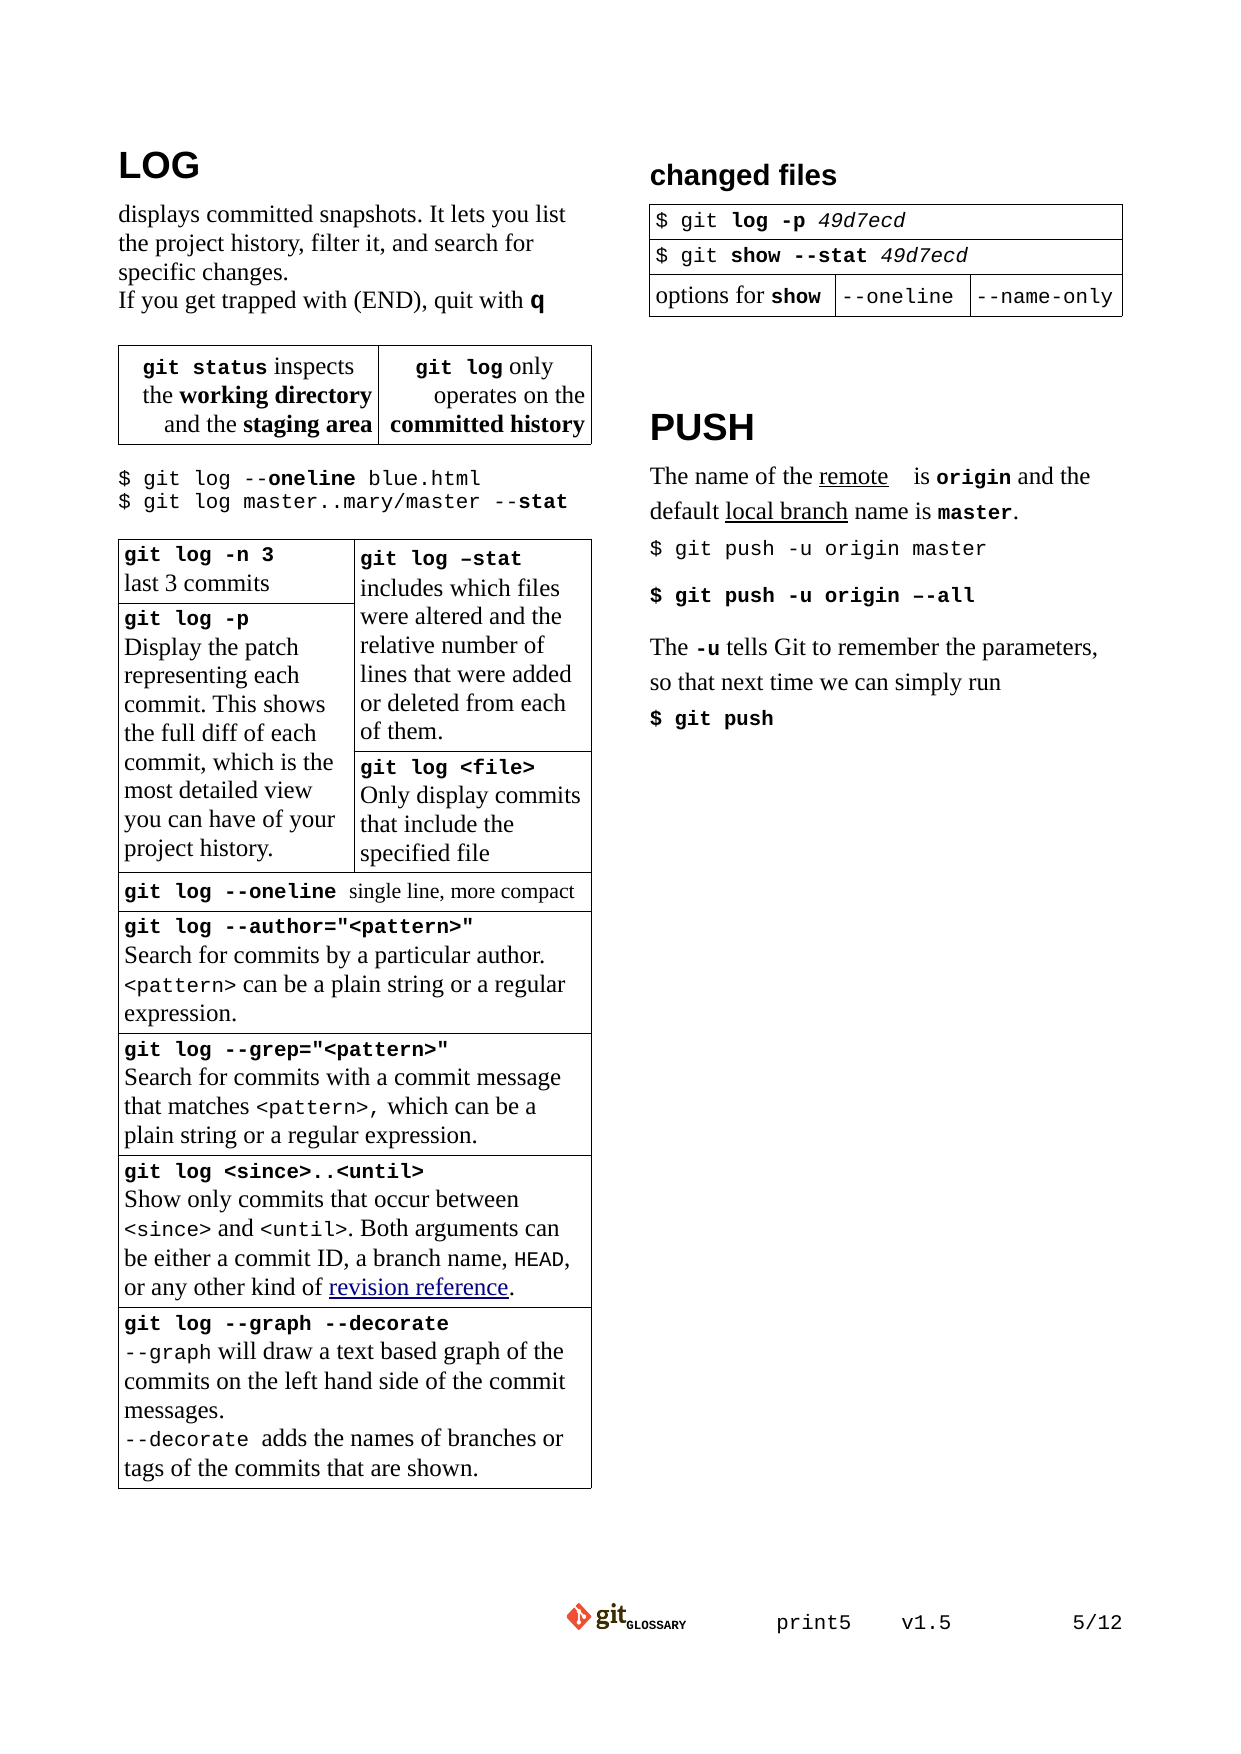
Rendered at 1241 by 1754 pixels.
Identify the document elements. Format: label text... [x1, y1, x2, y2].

table_header git log only operates on the committed history [379, 346, 591, 444]
subtitle LOG [118, 143, 591, 187]
table_header git log -n 3 last 3 commits [119, 540, 354, 602]
table_cell git log -p Display the patch representing each commit. This shows the full diff of each commit, which is the most detailed view you can have of your project history. [119, 604, 354, 872]
subtitle PUSH [649, 405, 1122, 448]
text If you get trapped with (END), quit with q [118, 286, 591, 316]
text displays committed snapshots. It lets you list the project history, filter it, and search for specific changes. [118, 199, 591, 286]
text $ git log master..mary/master --stat [118, 491, 591, 515]
table_header git status inspects the working directory and the staging area [119, 346, 378, 444]
subtitle changed files [649, 158, 1122, 191]
picture [566, 1603, 627, 1630]
table_cell --oneline [836, 275, 970, 316]
table_cell --name-only [971, 275, 1122, 316]
table_header git log –stat includes which files were altered and the relative number of lines that were added or deleted from each of them. [355, 540, 591, 751]
text $ git push -u origin –-all [649, 585, 1122, 608]
text The -u tells Git to remember the parameters, so that next time we can simply run [649, 632, 1122, 696]
table_cell git log --author="<pattern>" Search for commits by a particular author. <pattern> can be a plain string or a regular expression. [119, 912, 591, 1033]
table_cell git log --grep="<pattern>" Search for commits with a commit message that matches <pattern>, which can be a plain string or a regular expression. [119, 1034, 591, 1155]
table_cell git log --graph --decorate --graph will draw a text based graph of the commits on the left hand side of the commit messages. --decorate adds the names of branches or tags of the commits that are shown. [119, 1308, 591, 1488]
table_cell git log <file> Only display commits that include the specified file [355, 752, 591, 872]
table_cell git log <since>..<until> Show only commits that occur between <since> and <until>. Both arguments can be either a commit ID, a branch name, HEAD, or any other kind of revision reference. [119, 1156, 591, 1307]
text $ git push [649, 708, 1122, 731]
table_cell git log --oneline single line, more compact [119, 873, 591, 911]
table_cell options for show [650, 275, 835, 316]
table_cell $ git show --stat 49d7ecd [650, 240, 1122, 274]
text The name of the remote is origin and the default local branch name is master. [649, 461, 1122, 526]
table_header $ git log -p 49d7ecd [650, 205, 1122, 239]
text $ git log --oneline blue.html [118, 467, 591, 491]
text $ git push -u origin master [649, 537, 1122, 561]
